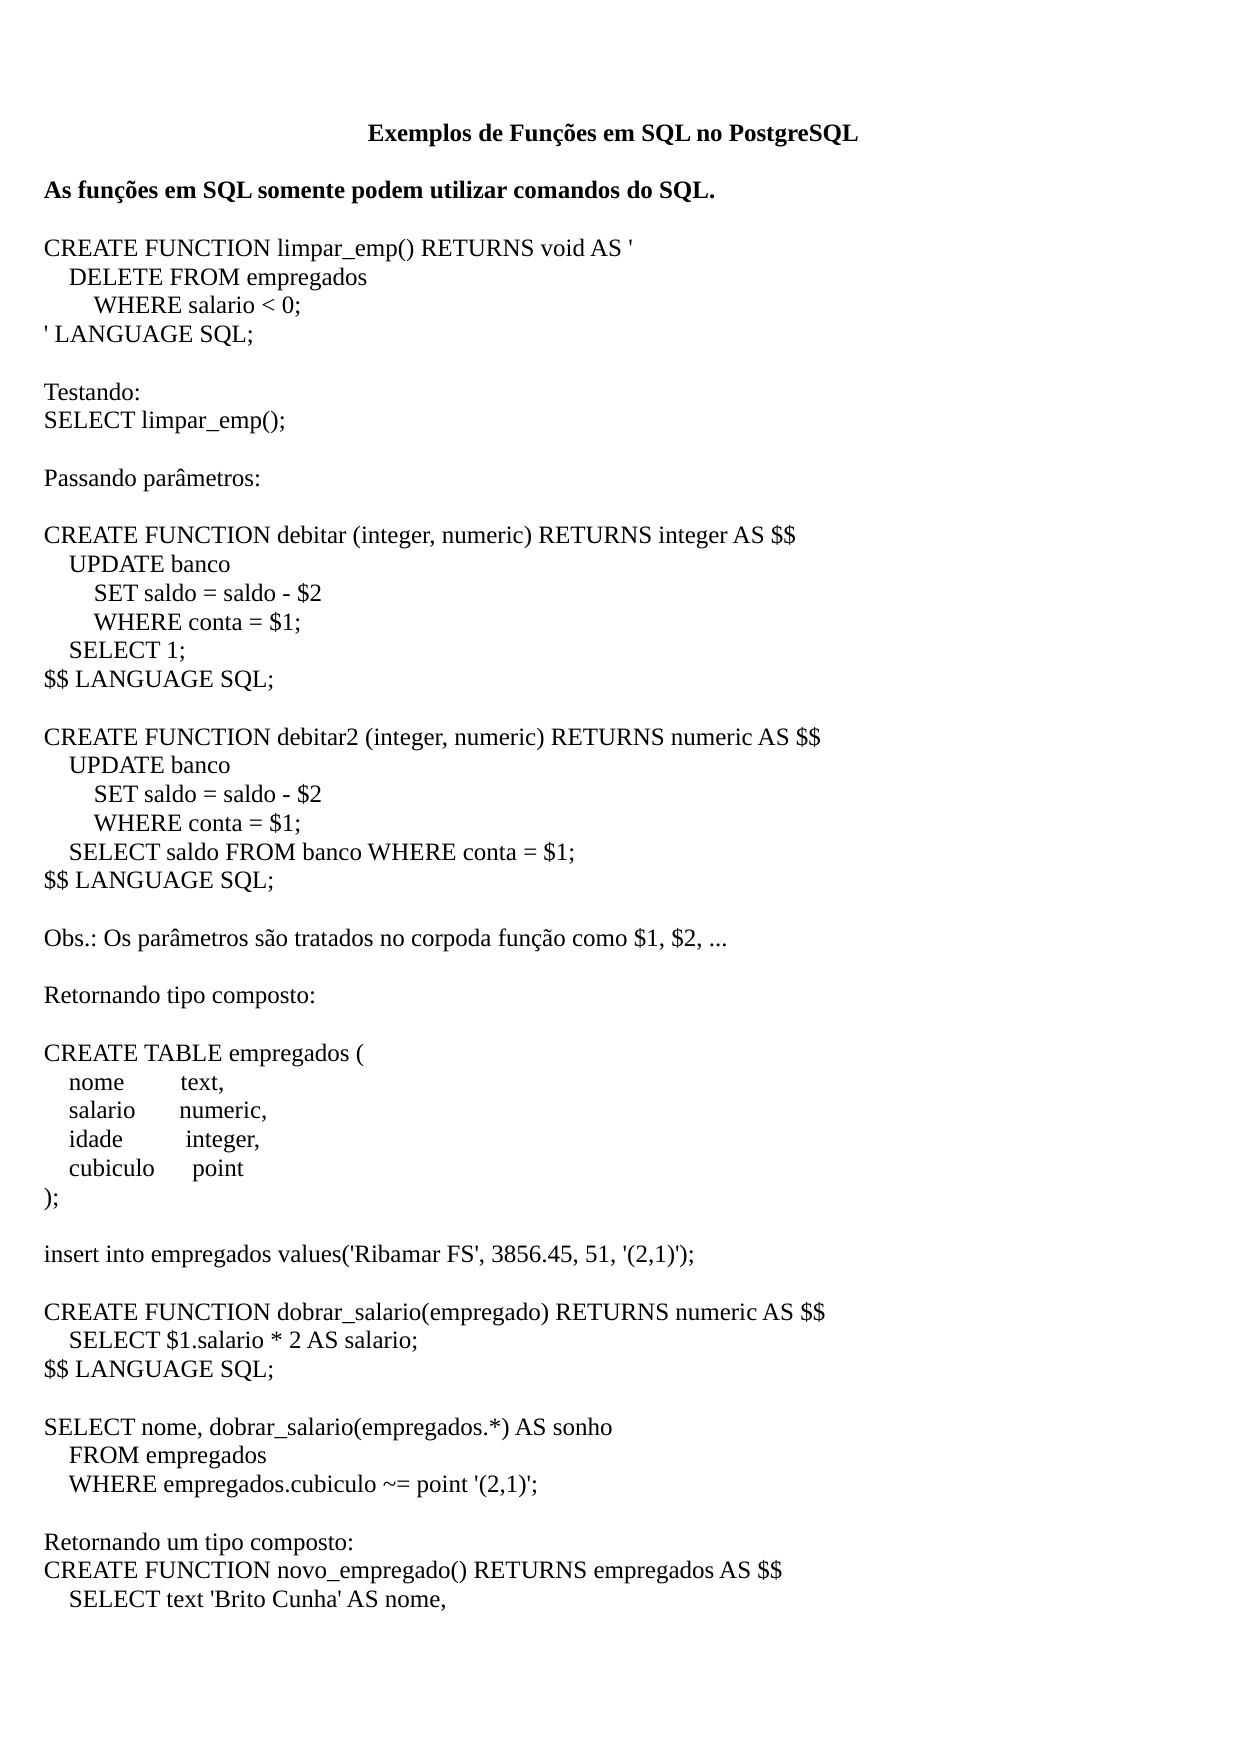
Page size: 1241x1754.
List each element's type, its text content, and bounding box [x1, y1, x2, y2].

text $$ LANGUAGE SQL; [44, 664, 1187, 693]
text CREATE FUNCTION dobrar_salario(empregado) RETURNS numeric AS $$ [44, 1297, 1187, 1326]
text CREATE FUNCTION limpar_emp() RETURNS void AS ' [44, 233, 1187, 262]
text CREATE FUNCTION debitar2 (integer, numeric) RETURNS numeric AS $$ [44, 722, 1187, 751]
text SELECT text 'Brito Cunha' AS nome, [44, 1584, 1187, 1613]
text Retornando um tipo composto: [44, 1527, 1187, 1556]
text DELETE FROM empregados [44, 262, 1187, 291]
text FROM empregados [44, 1441, 1187, 1469]
text WHERE empregados.cubiculo ~= point '(2,1)'; [44, 1469, 1187, 1498]
text SET saldo = saldo - $2 [44, 779, 1187, 808]
text CREATE FUNCTION novo_empregado() RETURNS empregados AS $$ [44, 1556, 1187, 1584]
text SELECT 1; [44, 636, 1187, 664]
text WHERE conta = $1; [44, 607, 1187, 636]
text cubiculo point [44, 1153, 1187, 1182]
text Exemplos de Funções em SQL no PostgreSQL [44, 118, 1187, 147]
text $$ LANGUAGE SQL; [44, 1354, 1187, 1383]
text As funções em SQL somente podem utilizar comandos do SQL. [44, 176, 1187, 204]
text UPDATE banco [44, 751, 1187, 779]
text SELECT nome, dobrar_salario(empregados.*) AS sonho [44, 1412, 1187, 1441]
text CREATE TABLE empregados ( [44, 1038, 1187, 1067]
text WHERE salario < 0; [44, 291, 1187, 319]
text $$ LANGUAGE SQL; [44, 866, 1187, 894]
text SELECT limpar_emp(); [44, 406, 1187, 434]
text ' LANGUAGE SQL; [44, 319, 1187, 348]
text SELECT saldo FROM banco WHERE conta = $1; [44, 837, 1187, 866]
text SET saldo = saldo - $2 [44, 578, 1187, 607]
text nome text, [44, 1067, 1187, 1096]
text SELECT $1.salario * 2 AS salario; [44, 1326, 1187, 1354]
text idade integer, [44, 1124, 1187, 1153]
text WHERE conta = $1; [44, 808, 1187, 837]
text CREATE FUNCTION debitar (integer, numeric) RETURNS integer AS $$ [44, 521, 1187, 549]
text Retornando tipo composto: [44, 981, 1187, 1009]
text salario numeric, [44, 1096, 1187, 1124]
text insert into empregados values('Ribamar FS', 3856.45, 51, '(2,1)'); [44, 1239, 1187, 1268]
text ); [44, 1182, 1187, 1211]
text Testando: [44, 377, 1187, 406]
text Obs.: Os parâmetros são tratados no corpoda função como $1, $2, ... [44, 923, 1187, 952]
text Passando parâmetros: [44, 463, 1187, 492]
text UPDATE banco [44, 549, 1187, 578]
